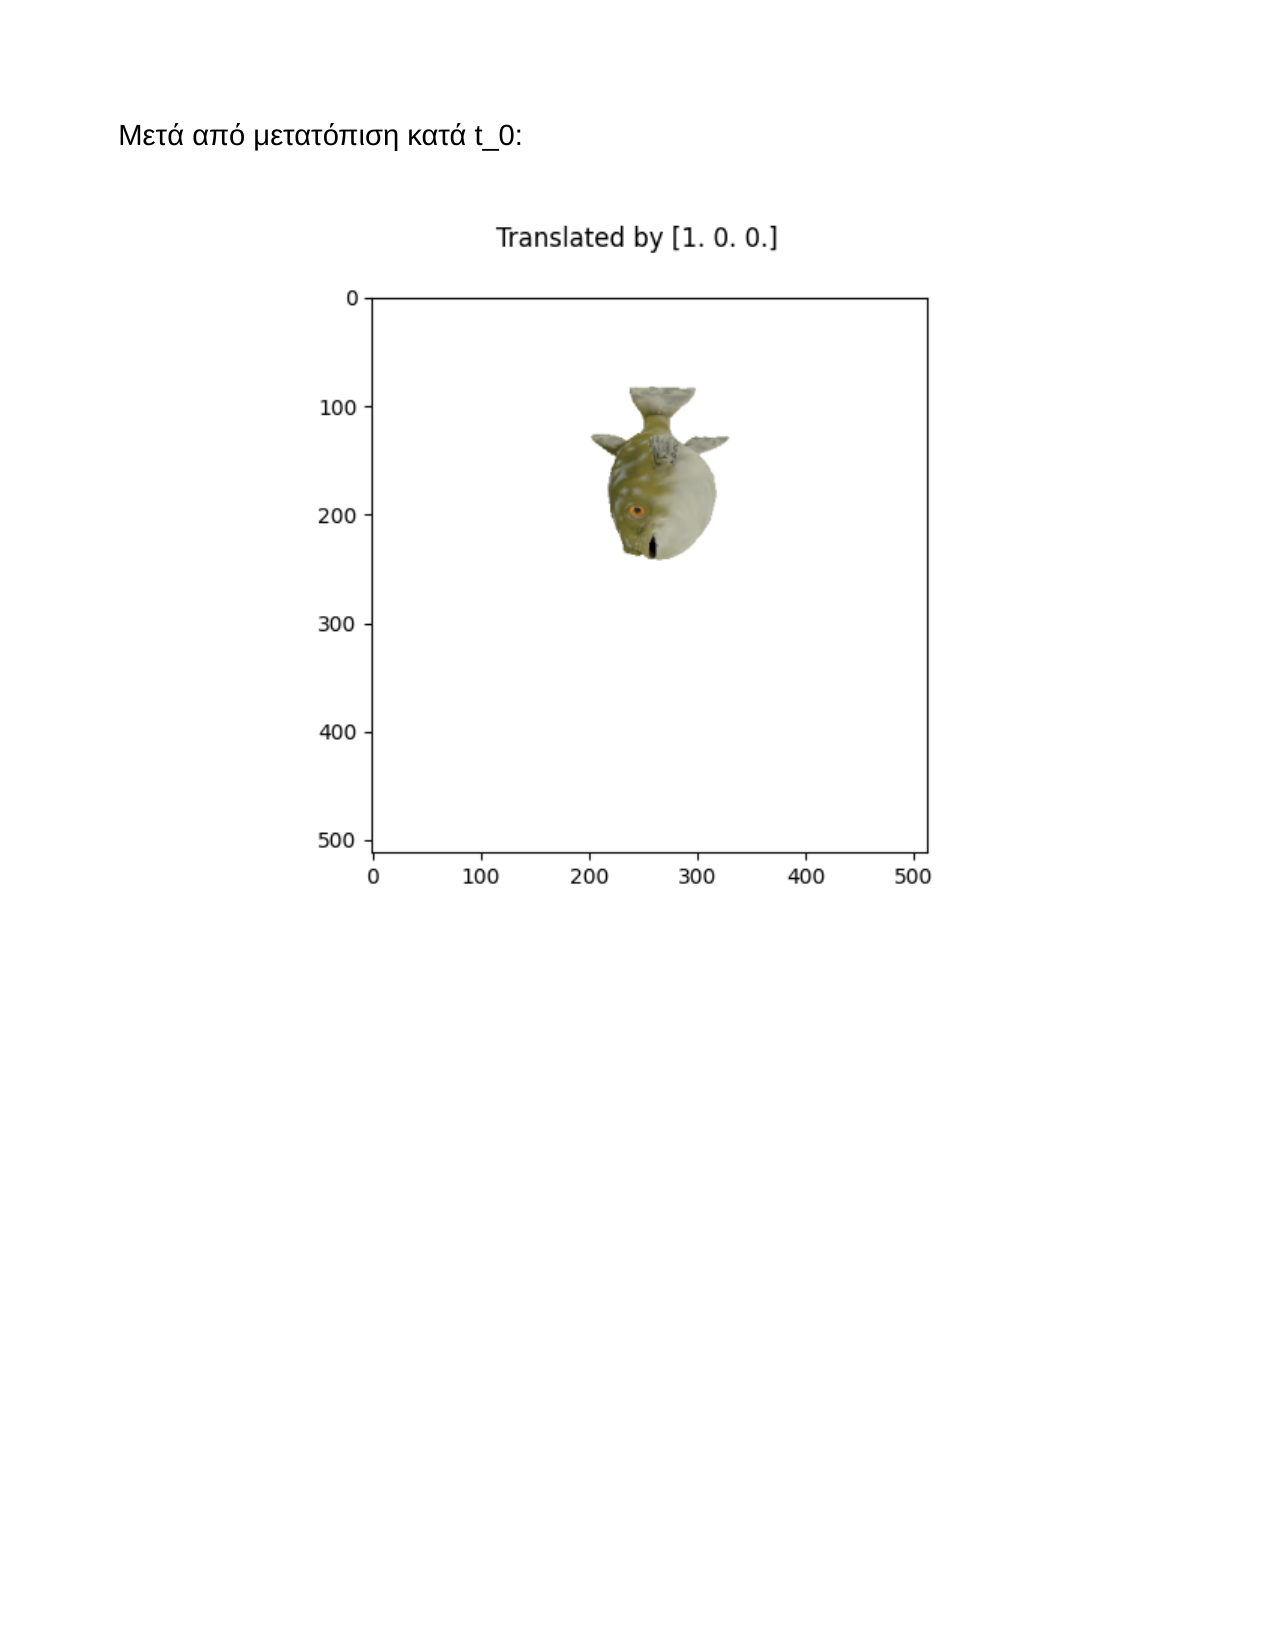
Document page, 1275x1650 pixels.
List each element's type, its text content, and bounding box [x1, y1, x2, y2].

picture [157, 211, 1118, 932]
subtitle Μετά από μετατόπιση κατά t_0: [118, 118, 1157, 152]
